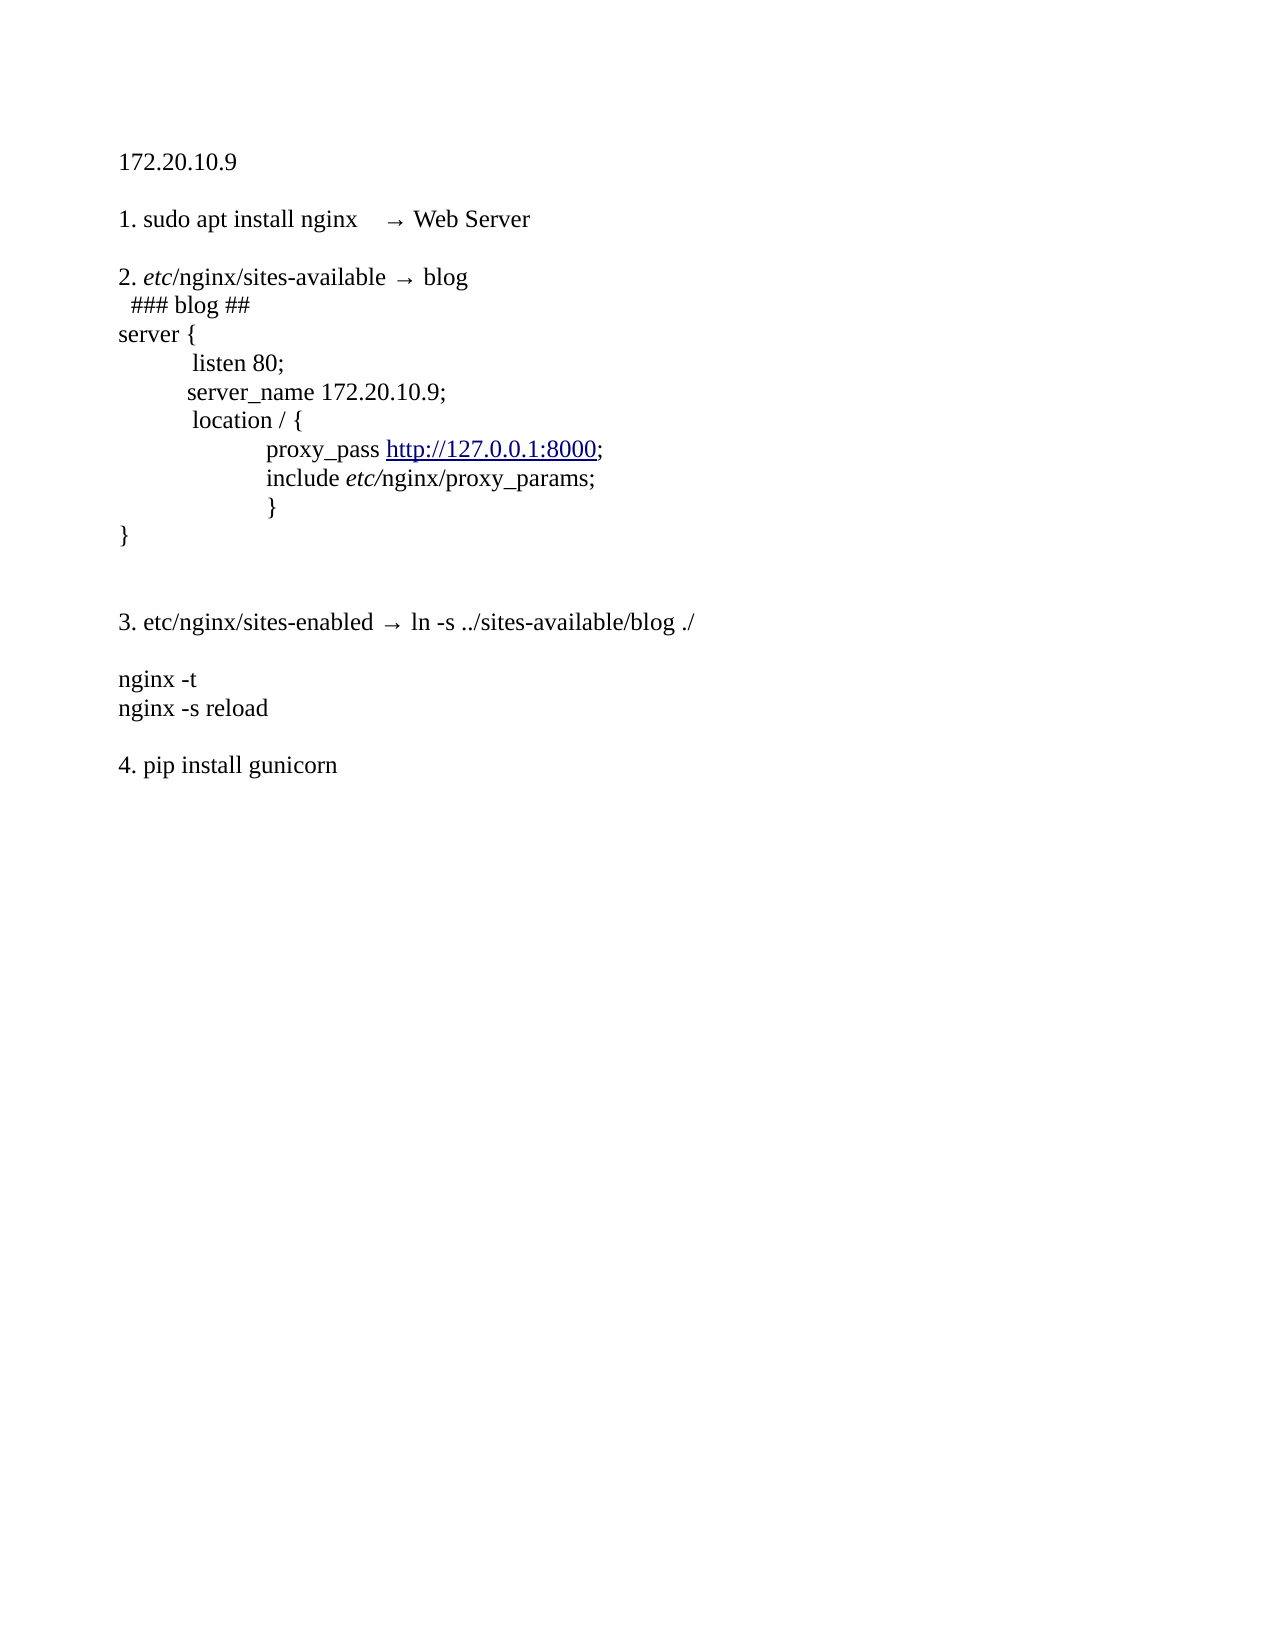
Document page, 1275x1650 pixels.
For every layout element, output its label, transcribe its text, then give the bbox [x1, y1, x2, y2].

text nginx -t [118, 664, 1157, 693]
text include etc/nginx/proxy_params; [118, 463, 1157, 492]
text 2. etc/nginx/sites-available → blog [118, 262, 1157, 291]
text 4. pip install gunicorn [118, 751, 1157, 779]
text nginx -s reload [118, 693, 1157, 722]
text location / { [118, 406, 1157, 434]
text } [118, 521, 1157, 549]
text server_name 172.20.10.9; [118, 377, 1157, 406]
text ### blog ## [118, 291, 1157, 319]
text server { [118, 319, 1157, 348]
text proxy_pass http://127.0.0.1:8000; [118, 434, 1157, 463]
text listen 80; [118, 348, 1157, 377]
text 172.20.10.9 [118, 147, 1157, 176]
text 3. etc/nginx/sites-enabled → ln -s ../sites-available/blog ./ [118, 607, 1157, 636]
text 1. sudo apt install nginx → Web Server [118, 204, 1157, 233]
text } [118, 492, 1157, 521]
